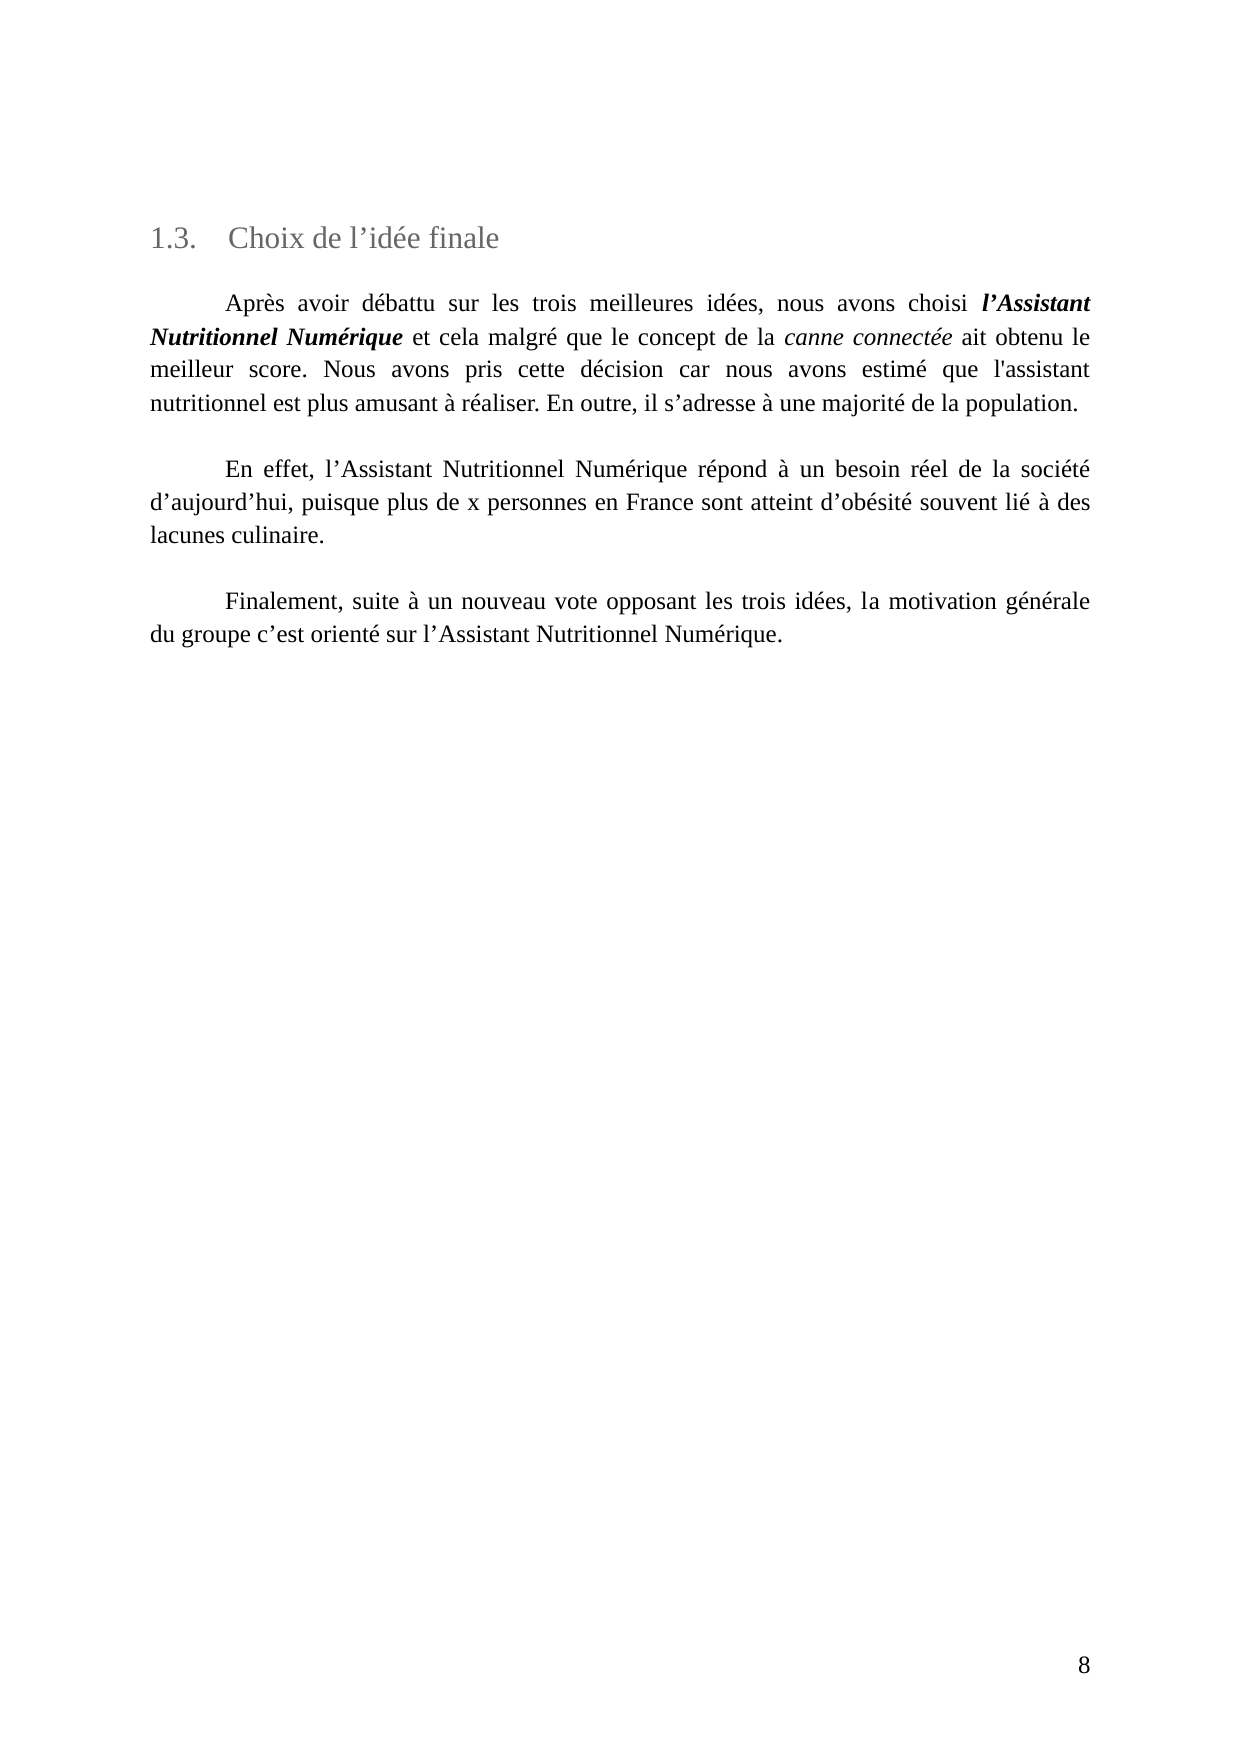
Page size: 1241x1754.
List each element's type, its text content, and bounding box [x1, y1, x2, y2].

text En effet, l’Assistant Nutritionnel Numérique répond à un besoin réel de la société d’aujourd’hui, puisque plus de x personnes en France sont atteint d’obésité souvent lié à des lacunes culinaire. [150, 454, 1090, 548]
text Après avoir débattu sur les trois meilleures idées, nous avons choisi l’Assistant Nutritionnel Numérique et cela malgré que le concept de la canne connectée ait obtenu le meilleur score. Nous avons pris cette décision car nous avons estimé que l'assistant nutritionnel est plus amusant à réaliser. En outre, il s’adresse à une majorité de la population. [150, 288, 1090, 416]
text Finalement, suite à un nouveau vote opposant les trois idées, la motivation générale du groupe c’est orienté sur l’Assistant Nutritionnel Numérique. [150, 586, 1090, 647]
subtitle 1.3. Choix de l’idée finale [150, 219, 1090, 255]
